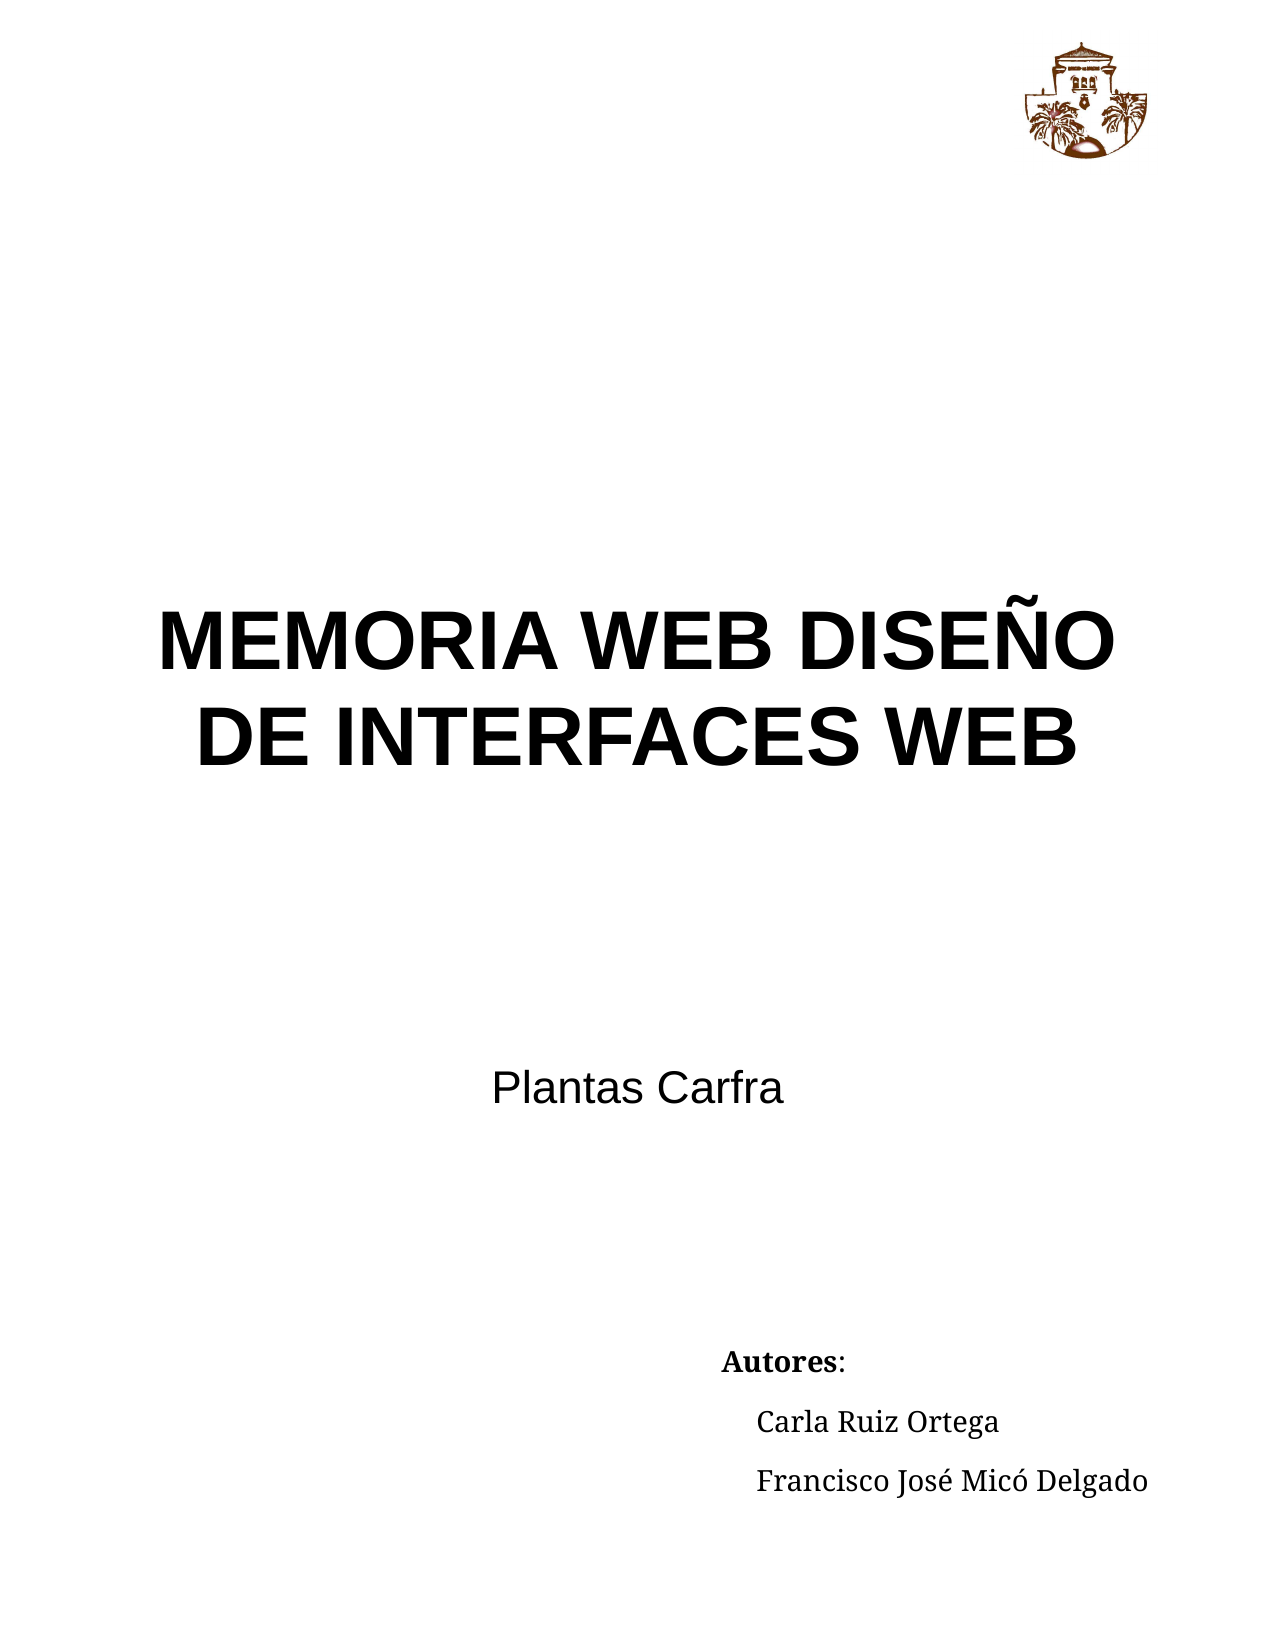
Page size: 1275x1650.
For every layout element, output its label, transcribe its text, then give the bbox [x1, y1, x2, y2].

text Carla Ruiz Ortega [756, 1401, 1157, 1441]
text Autores: [714, 1341, 1157, 1381]
picture [1014, 30, 1158, 175]
title MEMORIA WEB DISEÑO DE INTERFACES WEB [118, 591, 1157, 783]
subtitle Plantas Carfra [118, 1061, 1157, 1113]
text Francisco José Micó Delgado [756, 1460, 1157, 1500]
